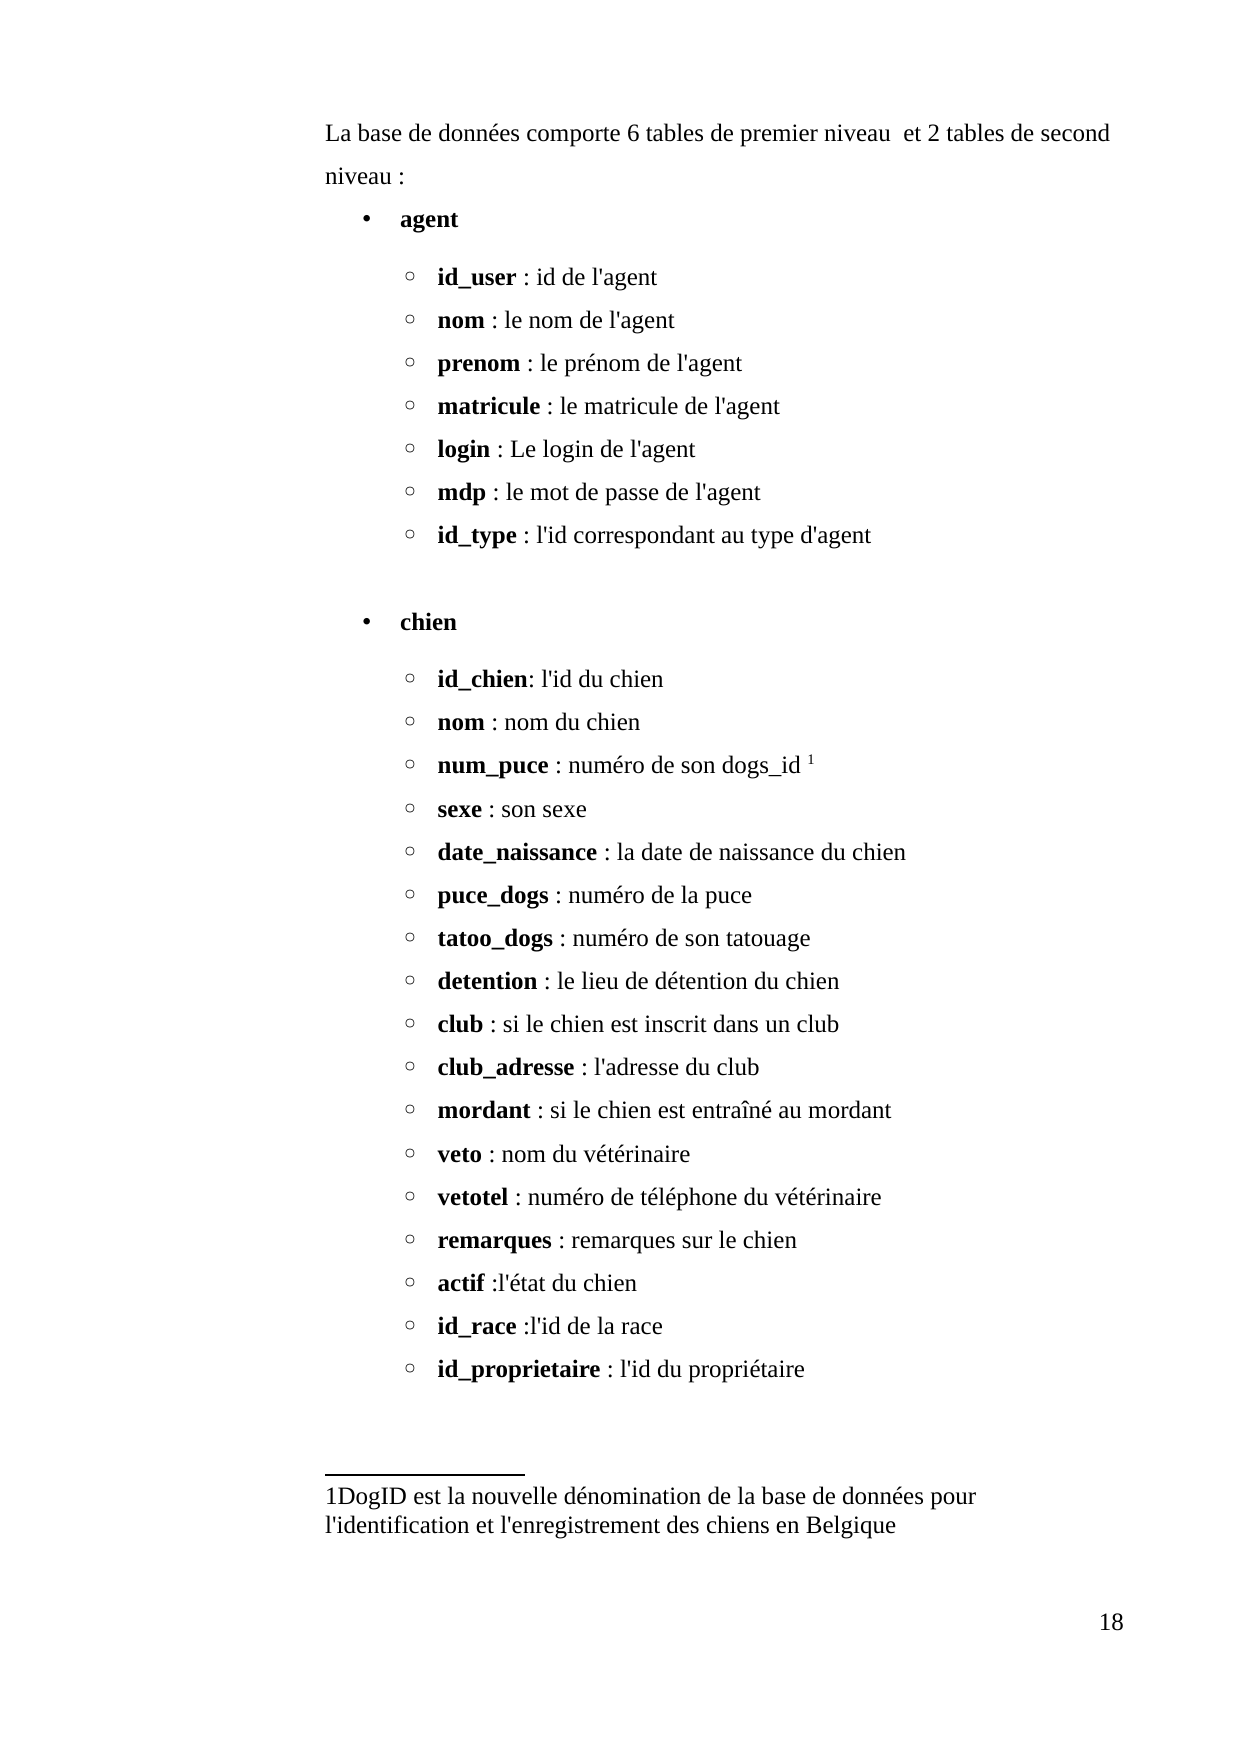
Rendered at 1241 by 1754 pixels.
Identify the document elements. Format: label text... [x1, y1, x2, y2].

list remarques : remarques sur le chien [400, 1225, 1123, 1254]
list detention : le lieu de détention du chien [400, 966, 1123, 995]
list id_proprietaire : l'id du propriétaire [400, 1354, 1123, 1383]
list chien [362, 607, 1123, 636]
list tatoo_dogs : numéro de son tatouage [400, 923, 1123, 952]
list veto : nom du vétérinaire [400, 1139, 1123, 1167]
list id_race :l'id de la race [400, 1311, 1123, 1340]
list num_puce : numéro de son dogs_id [400, 751, 1123, 779]
list agent [362, 204, 1123, 233]
list mordant : si le chien est entraîné au mordant [400, 1096, 1123, 1124]
list nom : nom du chien [400, 707, 1123, 736]
list sexe : son sexe [400, 794, 1123, 822]
list id_user : id de l'agent [400, 262, 1123, 291]
list date_naissance : la date de naissance du chien [400, 837, 1123, 866]
list puce_dogs : numéro de la puce [400, 880, 1123, 909]
list login : Le login de l'agent [400, 434, 1123, 463]
list id_chien: l'id du chien [400, 664, 1123, 693]
list matricule : le matricule de l'agent [400, 391, 1123, 420]
list nom : le nom de l'agent [400, 305, 1123, 334]
text La base de données comporte 6 tables de premier niveau et 2 tables de second niveau : [325, 118, 1123, 190]
list DogID est la nouvelle dénomination de la base de données pour l'identification et l'enregistrement des chiens en Belgique [325, 1481, 1123, 1539]
list vetotel : numéro de téléphone du vétérinaire [400, 1182, 1123, 1211]
list club_adresse : l'adresse du club [400, 1052, 1123, 1081]
list mdp : le mot de passe de l'agent [400, 477, 1123, 506]
list actif :l'état du chien [400, 1268, 1123, 1297]
list id_type : l'id correspondant au type d'agent [400, 521, 1123, 549]
list prenom : le prénom de l'agent [400, 348, 1123, 377]
list club : si le chien est inscrit dans un club [400, 1009, 1123, 1038]
